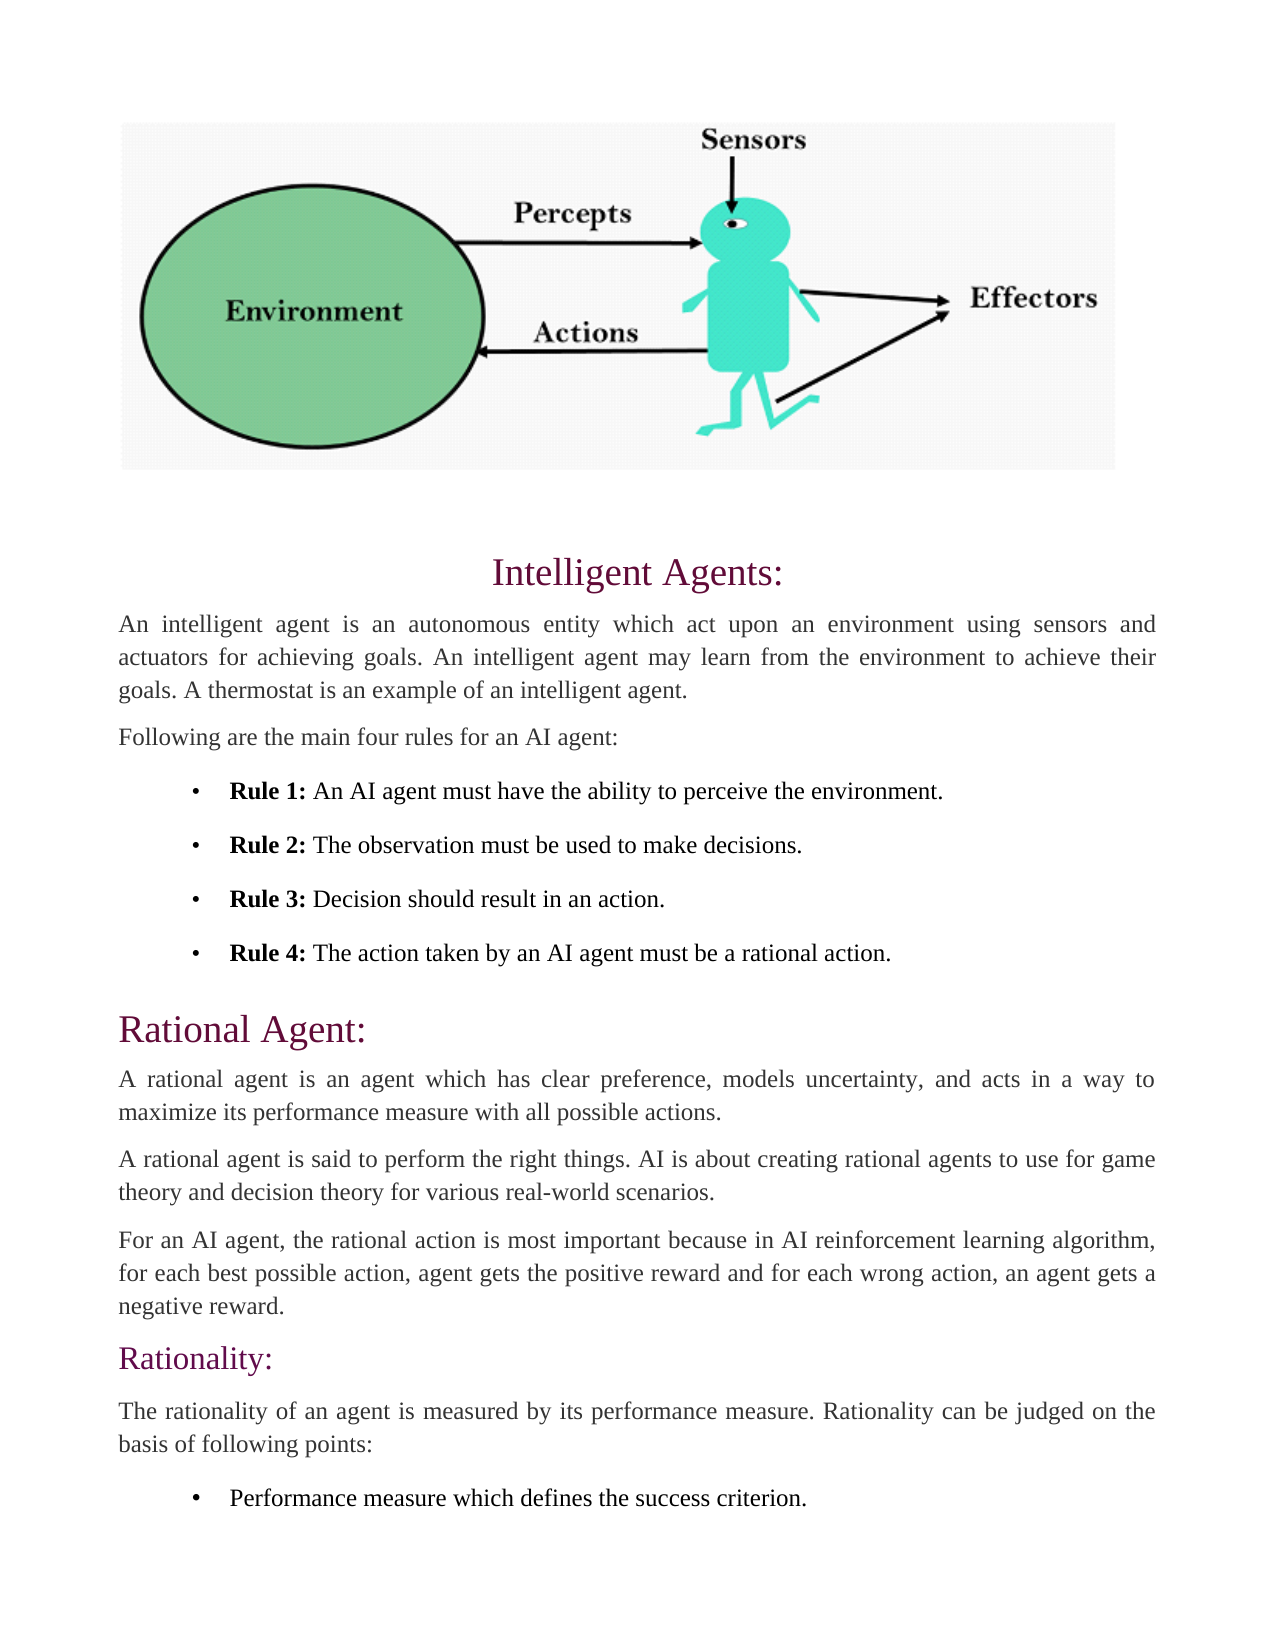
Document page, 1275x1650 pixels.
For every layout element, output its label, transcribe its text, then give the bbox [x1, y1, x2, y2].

list Rule 4: The action taken by an AI agent must be a rational action. [154, 938, 1157, 967]
list Rule 1: An AI agent must have the ability to perceive the environment. [154, 776, 1157, 805]
text Following are the main four rules for an AI agent: [118, 722, 1157, 751]
text A rational agent is said to perform the right things. AI is about creating rational agents to use for game theory and decision theory for various real-world scenarios. [118, 1144, 1157, 1206]
text The rationality of an agent is measured by its performance measure. Rationality can be judged on the basis of following points: [118, 1396, 1157, 1458]
text Intelligent Agents: [118, 549, 1157, 594]
text Rationality: [118, 1338, 1157, 1376]
text For an AI agent, the rational action is most important because in AI reinforcement learning algorithm, for each best possible action, agent gets the positive reward and for each wrong action, an agent gets a negative reward. [118, 1225, 1157, 1320]
list Performance measure which defines the success criterion. [154, 1483, 1157, 1512]
text Rational Agent: [118, 1006, 1157, 1051]
text An intelligent agent is an autonomous entity which act upon an environment using sensors and actuators for achieving goals. An intelligent agent may learn from the environment to achieve their goals. A thermostat is an example of an intelligent agent. [118, 609, 1157, 703]
list Rule 2: The observation must be used to make decisions. [154, 830, 1157, 859]
list Rule 3: Decision should result in an action. [154, 884, 1157, 913]
text A rational agent is an agent which has clear preference, models uncertainty, and acts in a way to maximize its performance measure with all possible actions. [118, 1064, 1157, 1125]
